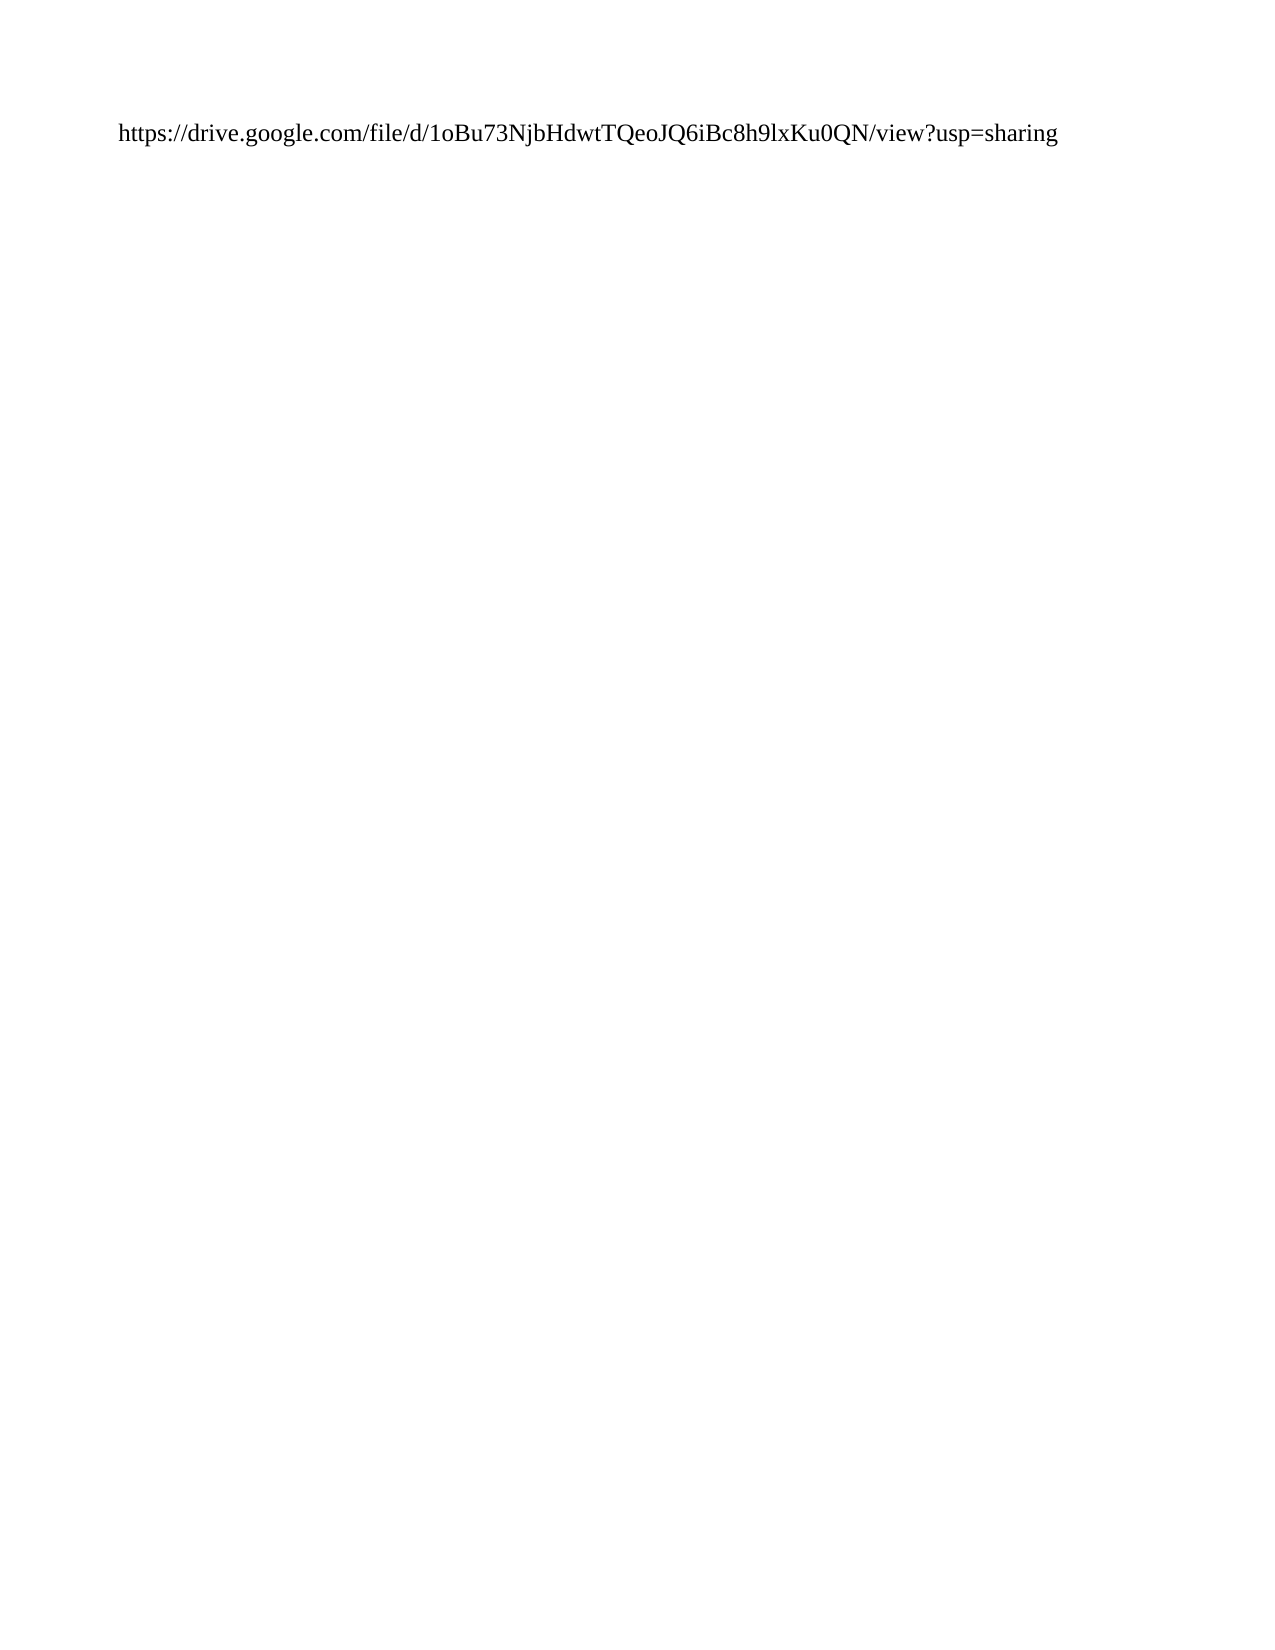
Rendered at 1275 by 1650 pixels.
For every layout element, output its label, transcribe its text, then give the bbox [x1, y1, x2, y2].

text https://drive.google.com/file/d/1oBu73NjbHdwtTQeoJQ6iBc8h9lxKu0QN/view?usp=sharing [118, 118, 1157, 147]
